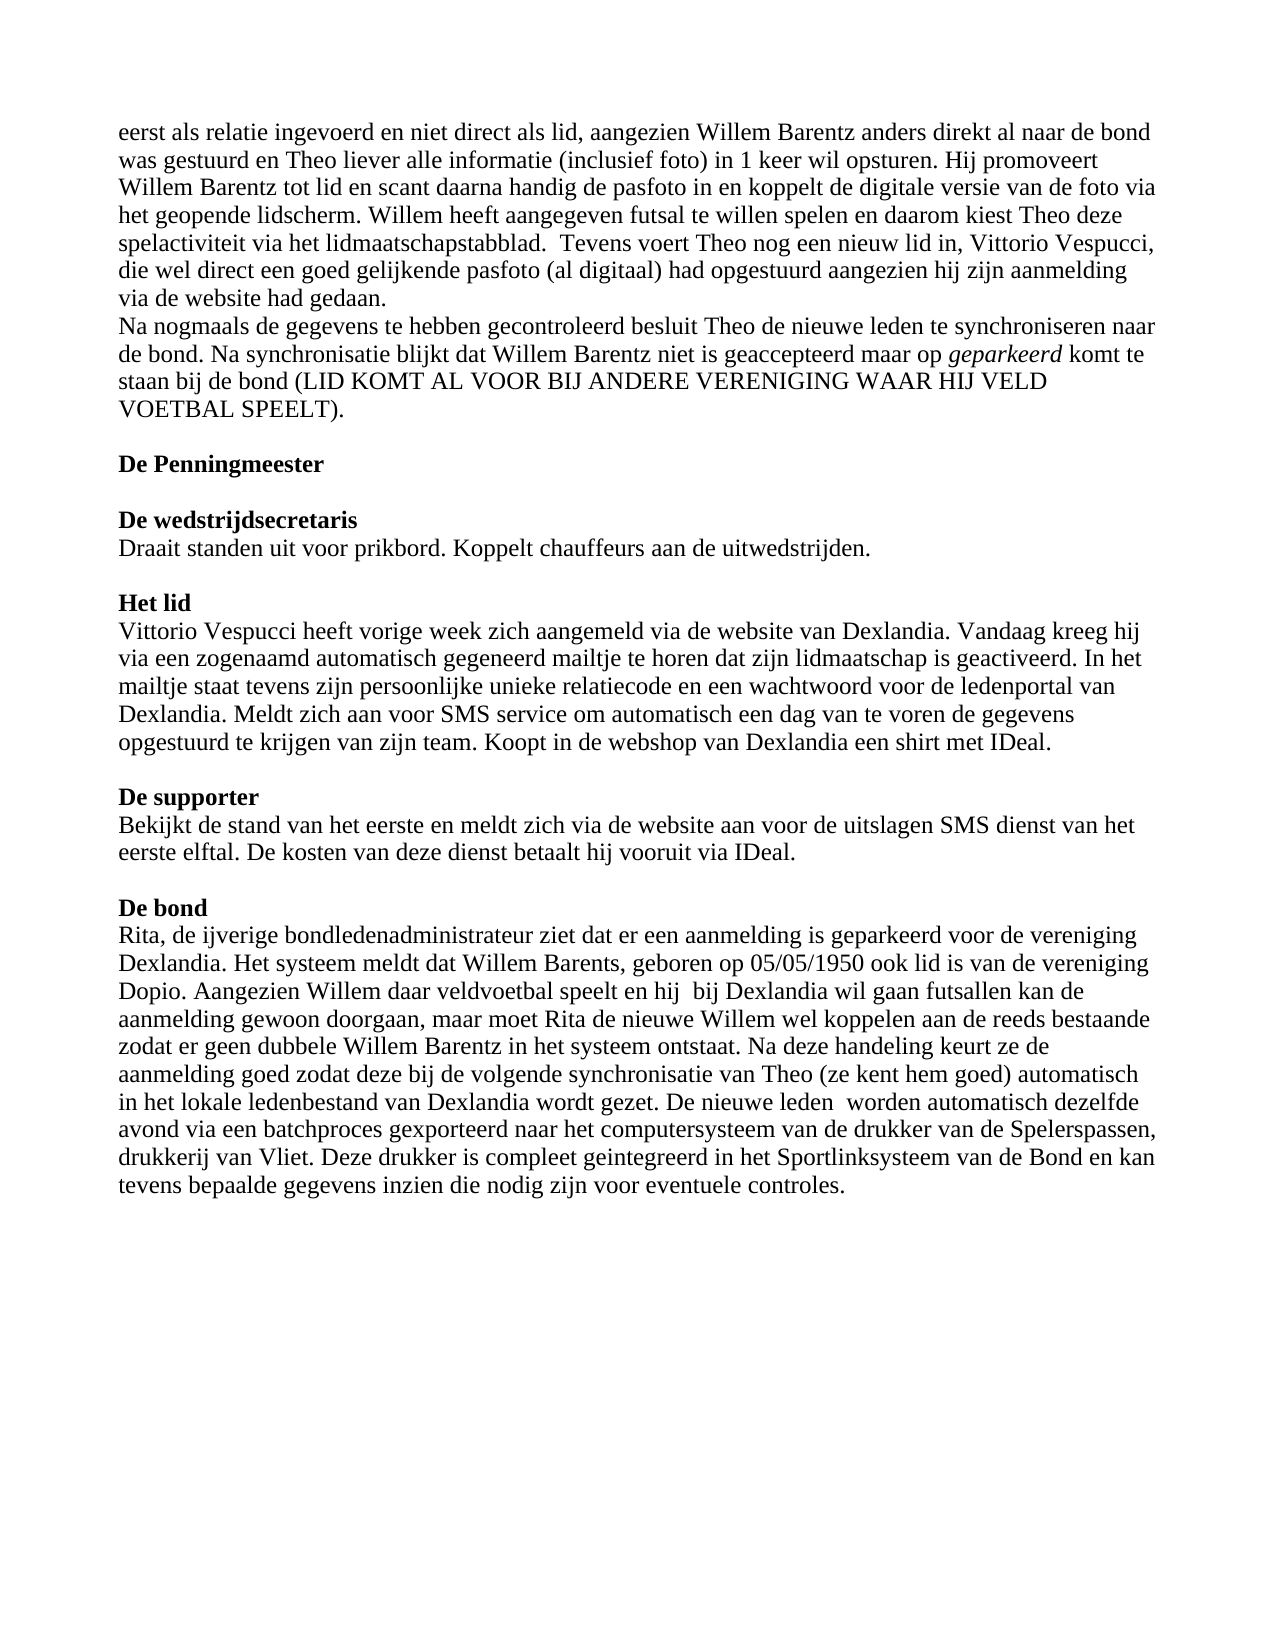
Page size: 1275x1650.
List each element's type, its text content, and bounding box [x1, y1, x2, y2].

text De bond [118, 894, 1157, 922]
text Vittorio Vespucci heeft vorige week zich aangemeld via de website van Dexlandia. Vandaag kreeg hij via een zogenaamd automatisch gegeneerd mailtje te horen dat zijn lidmaatschap is geactiveerd. In het mailtje staat tevens zijn persoonlijke unieke relatiecode en een wachtwoord voor de ledenportal van Dexlandia. Meldt zich aan voor SMS service om automatisch een dag van te voren de gegevens opgestuurd te krijgen van zijn team. Koopt in de webshop van Dexlandia een shirt met IDeal. [118, 617, 1157, 755]
text Bekijkt de stand van het eerste en meldt zich via de website aan voor de uitslagen SMS dienst van het eerste elftal. De kosten van deze dienst betaalt hij vooruit via IDeal. [118, 811, 1157, 866]
text De wedstrijdsecretaris [118, 506, 1157, 534]
text Het lid [118, 589, 1157, 617]
text De Penningmeester [118, 451, 1157, 478]
text De supporter [118, 783, 1157, 811]
text Draait standen uit voor prikbord. Koppelt chauffeurs aan de uitwedstrijden. [118, 534, 1157, 561]
text Na nogmaals de gegevens te hebben gecontroleerd besluit Theo de nieuwe leden te synchroniseren naar de bond. Na synchronisatie blijkt dat Willem Barentz niet is geaccepteerd maar op geparkeerd komt te staan bij de bond (LID KOMT AL VOOR BIJ ANDERE VERENIGING WAAR HIJ VELD VOETBAL SPEELT). [118, 312, 1157, 423]
text eerst als relatie ingevoerd en niet direct als lid, aangezien Willem Barentz anders direkt al naar de bond was gestuurd en Theo liever alle informatie (inclusief foto) in 1 keer wil opsturen. Hij promoveert Willem Barentz tot lid en scant daarna handig de pasfoto in en koppelt de digitale versie van de foto via het geopende lidscherm. Willem heeft aangegeven futsal te willen spelen en daarom kiest Theo deze spelactiviteit via het lidmaatschapstabblad. Tevens voert Theo nog een nieuw lid in, Vittorio Vespucci, die wel direct een goed gelijkende pasfoto (al digitaal) had opgestuurd aangezien hij zijn aanmelding via de website had gedaan. [118, 118, 1157, 312]
text Rita, de ijverige bondledenadministrateur ziet dat er een aanmelding is geparkeerd voor de vereniging Dexlandia. Het systeem meldt dat Willem Barents, geboren op 05/05/1950 ook lid is van de vereniging Dopio. Aangezien Willem daar veldvoetbal speelt en hij bij Dexlandia wil gaan futsallen kan de aanmelding gewoon doorgaan, maar moet Rita de nieuwe Willem wel koppelen aan de reeds bestaande zodat er geen dubbele Willem Barentz in het systeem ontstaat. Na deze handeling keurt ze de aanmelding goed zodat deze bij de volgende synchronisatie van Theo (ze kent hem goed) automatisch in het lokale ledenbestand van Dexlandia wordt gezet. De nieuwe leden worden automatisch dezelfde avond via een batchproces gexporteerd naar het computersysteem van de drukker van de Spelerspassen, drukkerij van Vliet. Deze drukker is compleet geintegreerd in het Sportlinksysteem van de Bond en kan tevens bepaalde gegevens inzien die nodig zijn voor eventuele controles. [118, 922, 1157, 1199]
